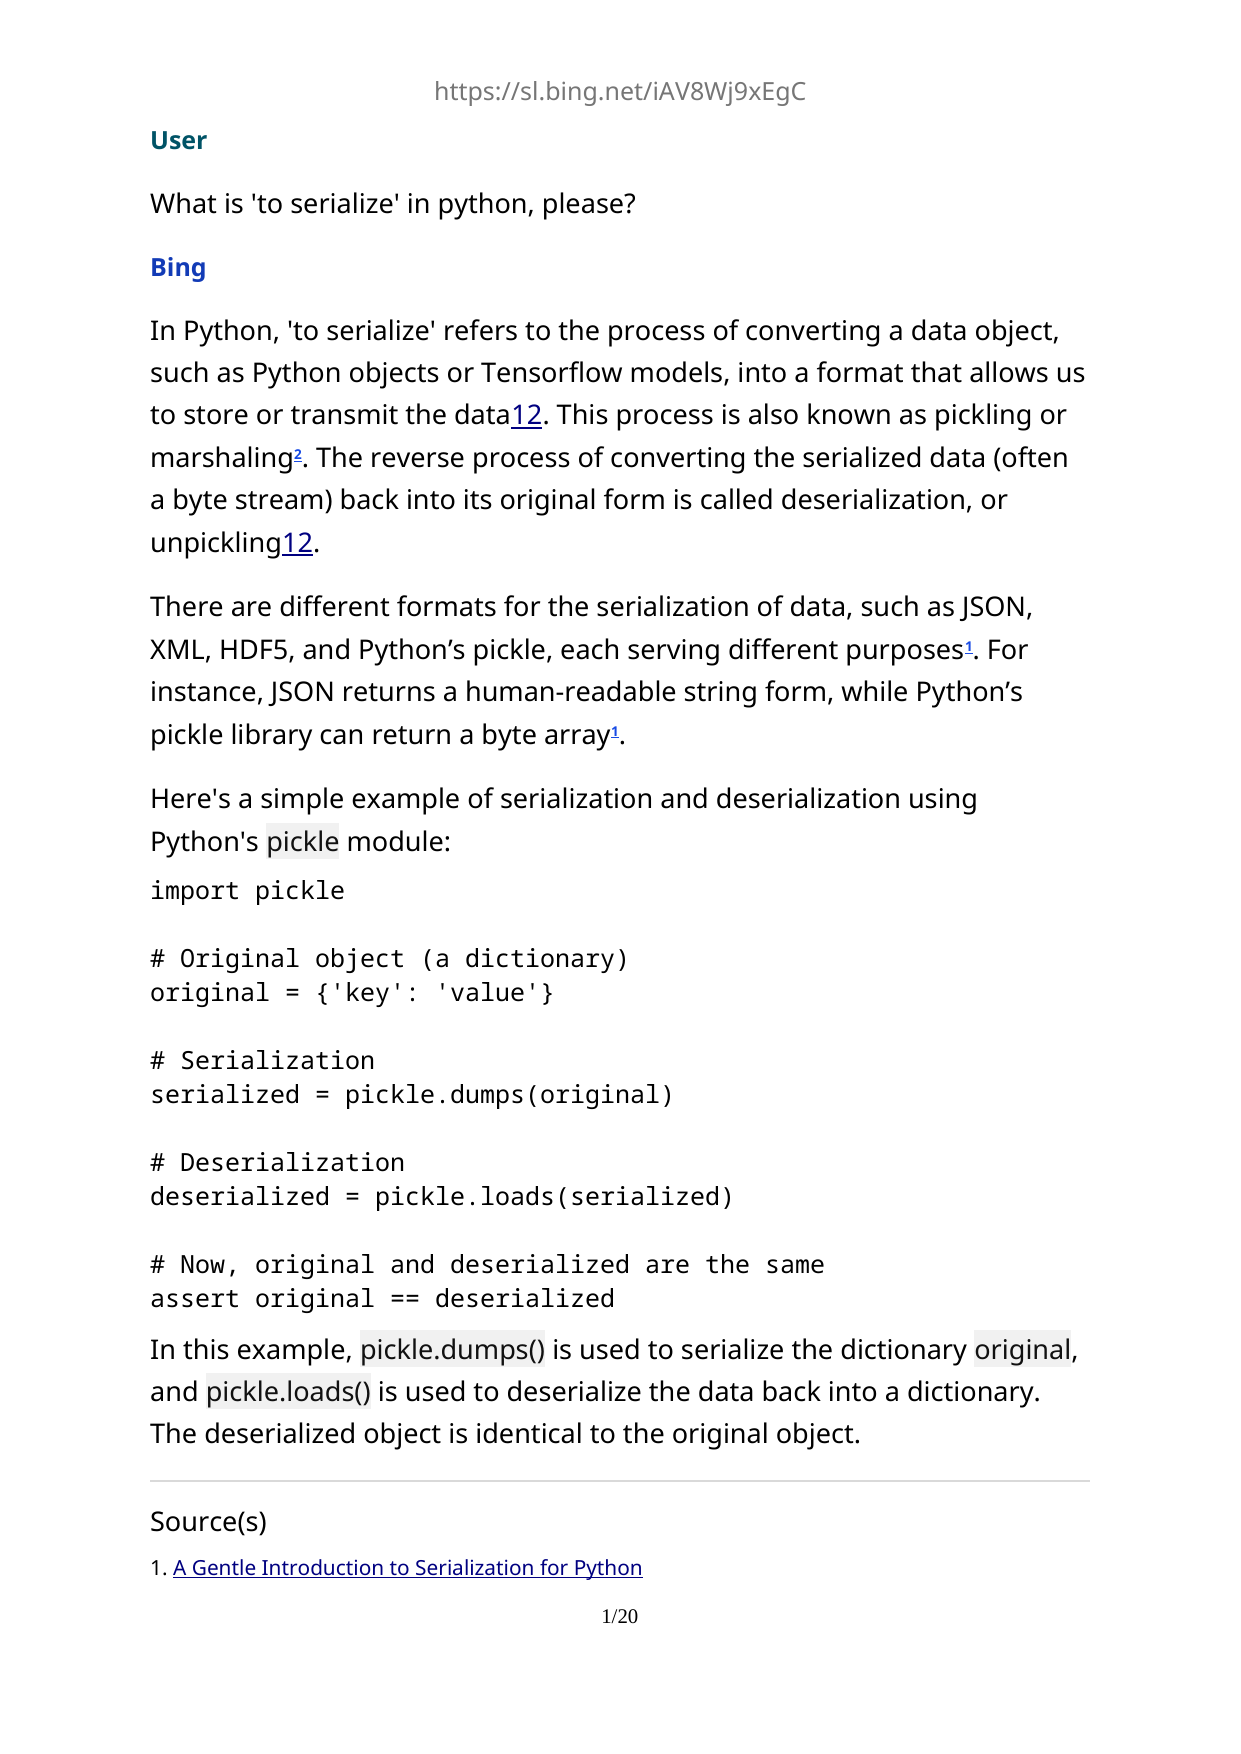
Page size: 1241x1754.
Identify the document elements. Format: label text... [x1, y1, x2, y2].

text import pickle [150, 872, 1090, 906]
subtitle User [150, 123, 1090, 157]
text In this example, pickle.dumps() is used to serialize the dictionary original, and pickle.loads() is used to deserialize the data back into a dictionary. The deserialized object is identical to the original object. [150, 1330, 1090, 1452]
text There are different formats for the serialization of data, such as JSON, XML, HDF5, and Python’s pickle, each serving different purposes1. For instance, JSON returns a human-readable string form, while Python’s pickle library can return a byte array1. [150, 588, 1090, 752]
text In Python, 'to serialize' refers to the process of converting a data object, such as Python objects or Tensorflow models, into a format that allows us to store or transmit the data12. This process is also known as pickling or marshaling2. The reverse process of converting the serialized data (often a byte stream) back into its original form is called deserialization, or unpickling12. [150, 311, 1090, 560]
text original = {'key': 'value'} [150, 974, 1090, 1008]
text Here's a simple example of serialization and deserialization using Python's pickle module: [150, 780, 1090, 859]
text # Deserialization [150, 1145, 1090, 1179]
text assert original == deserialized [150, 1281, 1090, 1315]
text deserialized = pickle.loads(serialized) [150, 1179, 1090, 1213]
text Source(s) [150, 1482, 1090, 1539]
subtitle Bing [150, 249, 1090, 283]
text # Serialization [150, 1043, 1090, 1077]
text 1. A Gentle Introduction to Serialization for Python [150, 1553, 1090, 1581]
text serialized = pickle.dumps(original) [150, 1077, 1090, 1111]
text What is 'to serialize' in python, please? [150, 184, 1090, 221]
text # Now, original and deserialized are the same [150, 1247, 1090, 1281]
text # Original object (a dictionary) [150, 940, 1090, 974]
